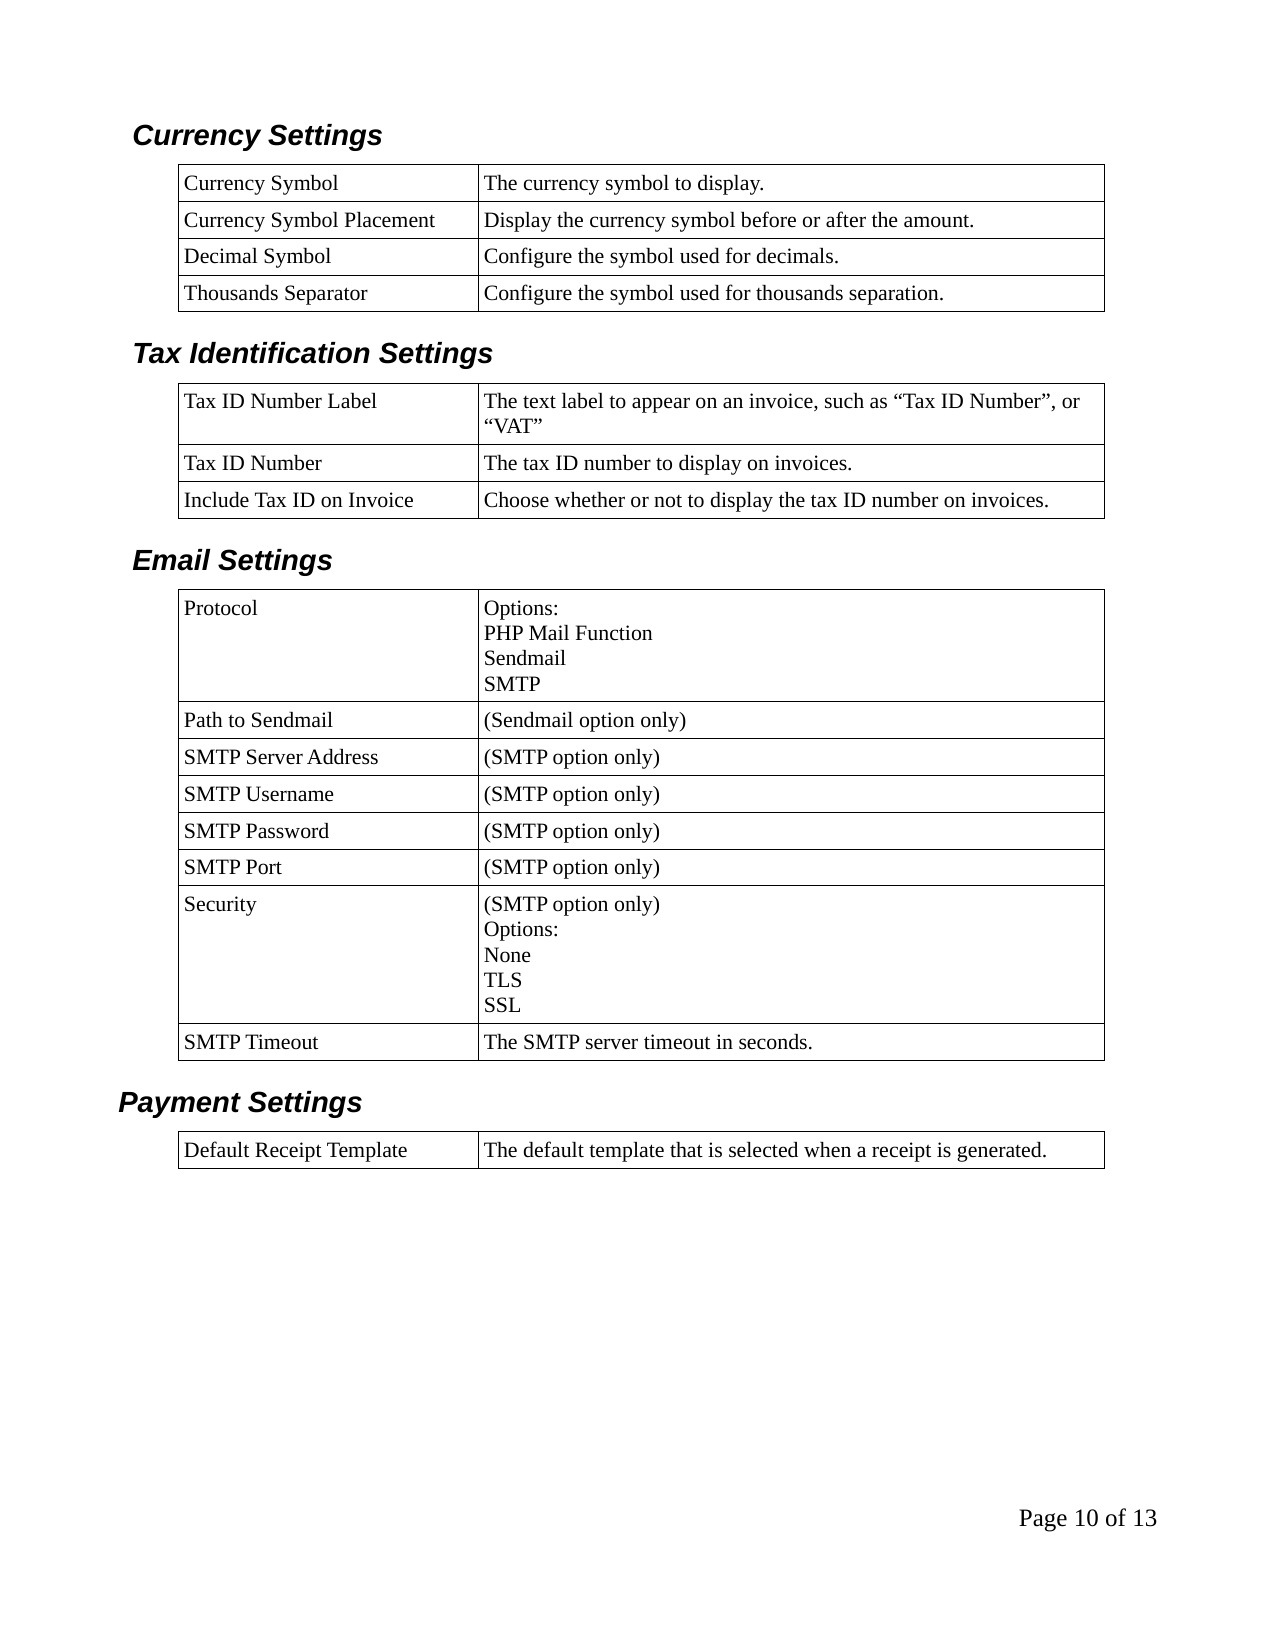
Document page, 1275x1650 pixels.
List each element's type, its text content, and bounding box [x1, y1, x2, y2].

table_cell SMTP Password [179, 813, 478, 848]
table_cell Configure the symbol used for thousands separation. [479, 276, 1104, 311]
table_cell Configure the symbol used for decimals. [479, 239, 1104, 274]
table_cell Choose whether or not to display the tax ID number on invoices. [479, 482, 1104, 518]
table_cell Thousands Separator [179, 276, 478, 311]
table_cell Currency Symbol Placement [179, 202, 478, 238]
subtitle Email Settings [132, 543, 1157, 577]
table_header The currency symbol to display. [479, 165, 1104, 201]
table_cell Display the currency symbol before or after the amount. [479, 202, 1104, 238]
table_header The default template that is selected when a receipt is generated. [479, 1132, 1104, 1168]
subtitle Payment Settings [118, 1085, 1157, 1118]
table_cell The SMTP server timeout in seconds. [479, 1024, 1104, 1060]
table_cell (SMTP option only) [479, 739, 1104, 775]
table_header Tax ID Number Label [179, 384, 478, 444]
table_cell (SMTP option only) [479, 776, 1104, 812]
table_cell (SMTP option only) [479, 813, 1104, 848]
table_header Options: PHP Mail Function Sendmail SMTP [479, 590, 1104, 701]
table_header Currency Symbol [179, 165, 478, 201]
table_cell SMTP Port [179, 850, 478, 885]
table_header Protocol [179, 590, 478, 701]
table_header Default Receipt Template [179, 1132, 478, 1168]
table_cell Include Tax ID on Invoice [179, 482, 478, 518]
table_cell SMTP Username [179, 776, 478, 812]
table_header The text label to appear on an invoice, such as “Tax ID Number”, or “VAT” [479, 384, 1104, 444]
table_cell Path to Sendmail [179, 702, 478, 738]
table_cell Security [179, 886, 478, 1023]
subtitle Currency Settings [132, 118, 1157, 152]
table_cell (Sendmail option only) [479, 702, 1104, 738]
table_cell Decimal Symbol [179, 239, 478, 274]
subtitle Tax Identification Settings [132, 336, 1157, 370]
table_cell SMTP Timeout [179, 1024, 478, 1060]
table_cell Tax ID Number [179, 445, 478, 481]
table_cell The tax ID number to display on invoices. [479, 445, 1104, 481]
table_cell (SMTP option only) [479, 850, 1104, 885]
table_cell SMTP Server Address [179, 739, 478, 775]
table_cell (SMTP option only) Options: None TLS SSL [479, 886, 1104, 1023]
